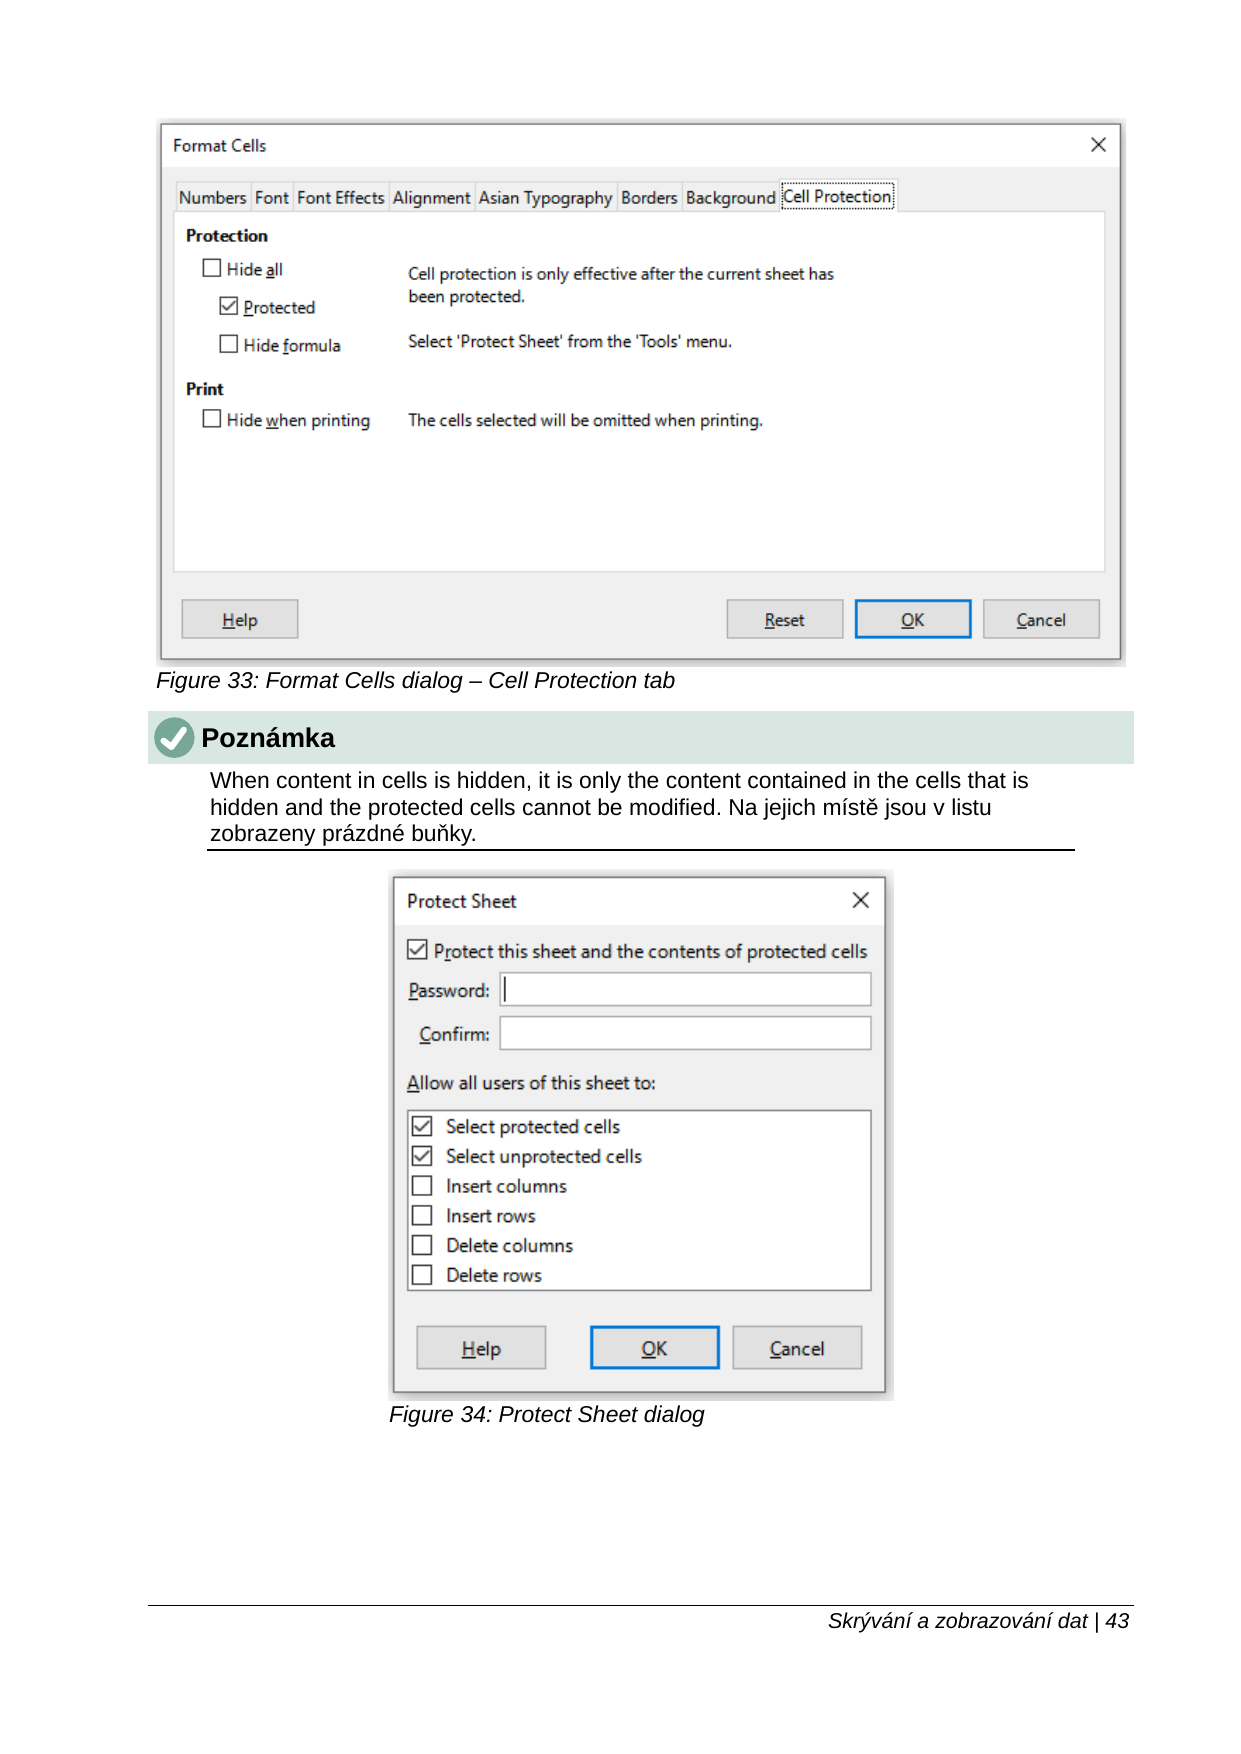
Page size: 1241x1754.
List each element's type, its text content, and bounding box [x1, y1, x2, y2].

picture [387, 869, 894, 1401]
text Figure 34: Protect Sheet dialog [389, 1401, 893, 1427]
text Figure 33: Format Cells dialog – Cell Protection tab [156, 667, 1126, 693]
subtitle Poznámka [148, 711, 1134, 764]
text When content in cells is hidden, it is only the content contained in the cells that is hidden and the protected cells cannot be modified. Na jejich místě jsou v listu zobrazeny prázdné buňky. [207, 764, 1075, 849]
picture [155, 118, 1127, 667]
